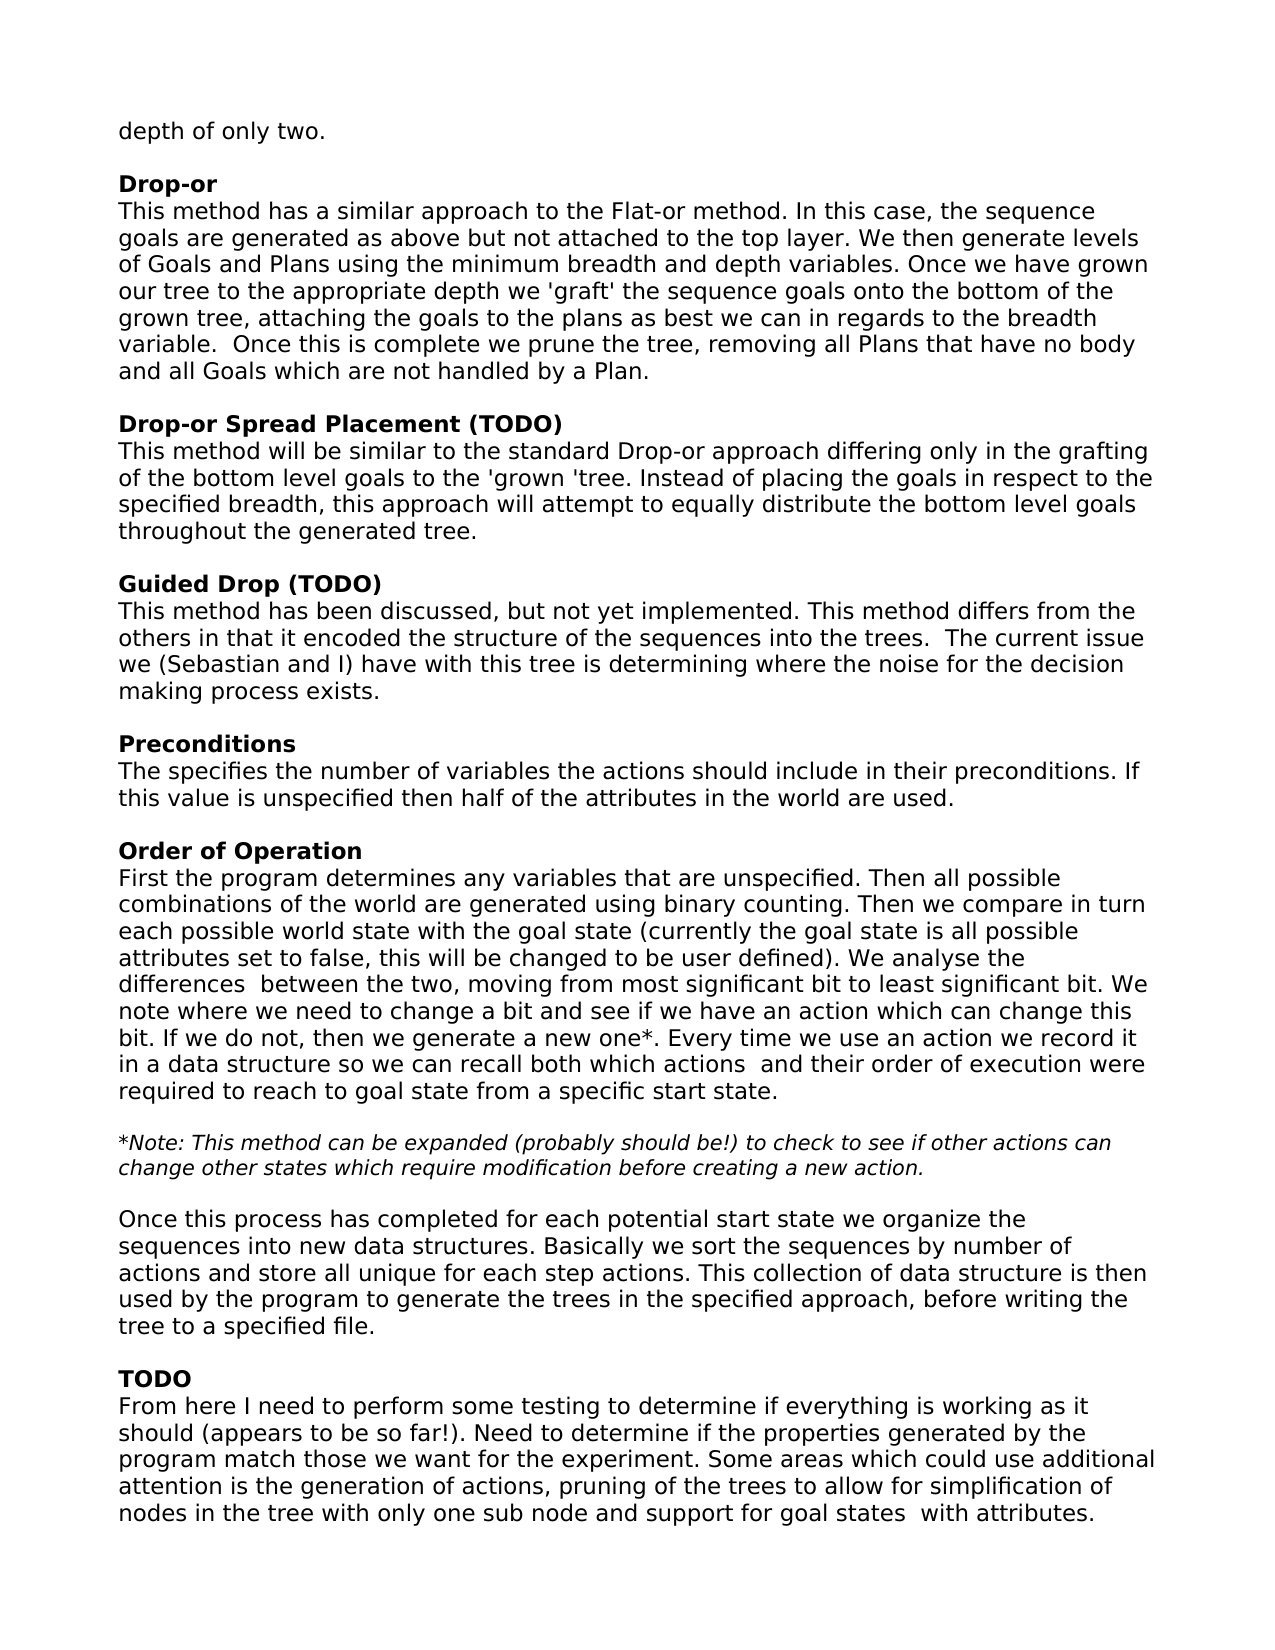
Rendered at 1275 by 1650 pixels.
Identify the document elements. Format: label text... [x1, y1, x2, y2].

text This method has been discussed, but not yet implemented. This method differs from the others in that it encoded the structure of the sequences into the trees. The current issue we (Sebastian and I) have with this tree is determining where the noise for the decision making process exists. [118, 598, 1157, 705]
text TODO [118, 1367, 1157, 1393]
text Drop-or [118, 171, 1157, 198]
text The specifies the number of variables the actions should include in their preconditions. If this value is unspecified then half of the attributes in the world are used. [118, 758, 1157, 811]
text First the program determines any variables that are unspecified. Then all possible combinations of the world are generated using binary counting. Then we compare in turn each possible world state with the goal state (currently the goal state is all possible attributes set to false, this will be changed to be user defined). We analyse the differences between the two, moving from most significant bit to least significant bit. We note where we need to change a bit and see if we have an action which can change this bit. If we do not, then we generate a new one*. Every time we use an action we record it in a data structure so we can recall both which actions and their order of execution were required to reach to goal state from a specific start state. [118, 865, 1157, 1105]
text depth of only two. [118, 118, 1157, 145]
text This method has a similar approach to the Flat-or method. In this case, the sequence goals are generated as above but not attached to the top layer. We then generate levels of Goals and Plans using the minimum breadth and depth variables. Once we have grown our tree to the appropriate depth we 'graft' the sequence goals onto the bottom of the grown tree, attaching the goals to the plans as best we can in regards to the breadth variable. Once this is complete we prune the tree, removing all Plans that have no body and all Goals which are not handled by a Plan. [118, 198, 1157, 385]
text Preconditions [118, 731, 1157, 758]
text *Note: This method can be expanded (probably should be!) to check to see if other actions can change other states which require modification before creating a new action. [118, 1131, 1157, 1180]
text Guided Drop (TODO) [118, 571, 1157, 598]
text From here I need to perform some testing to determine if everything is working as it should (appears to be so far!). Need to determine if the properties generated by the program match those we want for the experiment. Some areas which could use additional attention is the generation of actions, pruning of the trees to allow for simplification of nodes in the tree with only one sub node and support for goal states with attributes. [118, 1393, 1157, 1527]
text Once this process has completed for each potential start state we organize the sequences into new data structures. Basically we sort the sequences by number of actions and store all unique for each step actions. This collection of data structure is then used by the program to generate the trees in the specified approach, before writing the tree to a specified file. [118, 1207, 1157, 1340]
text This method will be similar to the standard Drop-or approach differing only in the grafting of the bottom level goals to the 'grown 'tree. Instead of placing the goals in respect to the specified breadth, this approach will attempt to equally distribute the bottom level goals throughout the generated tree. [118, 438, 1157, 545]
text Drop-or Spread Placement (TODO) [118, 411, 1157, 438]
text Order of Operation [118, 838, 1157, 865]
